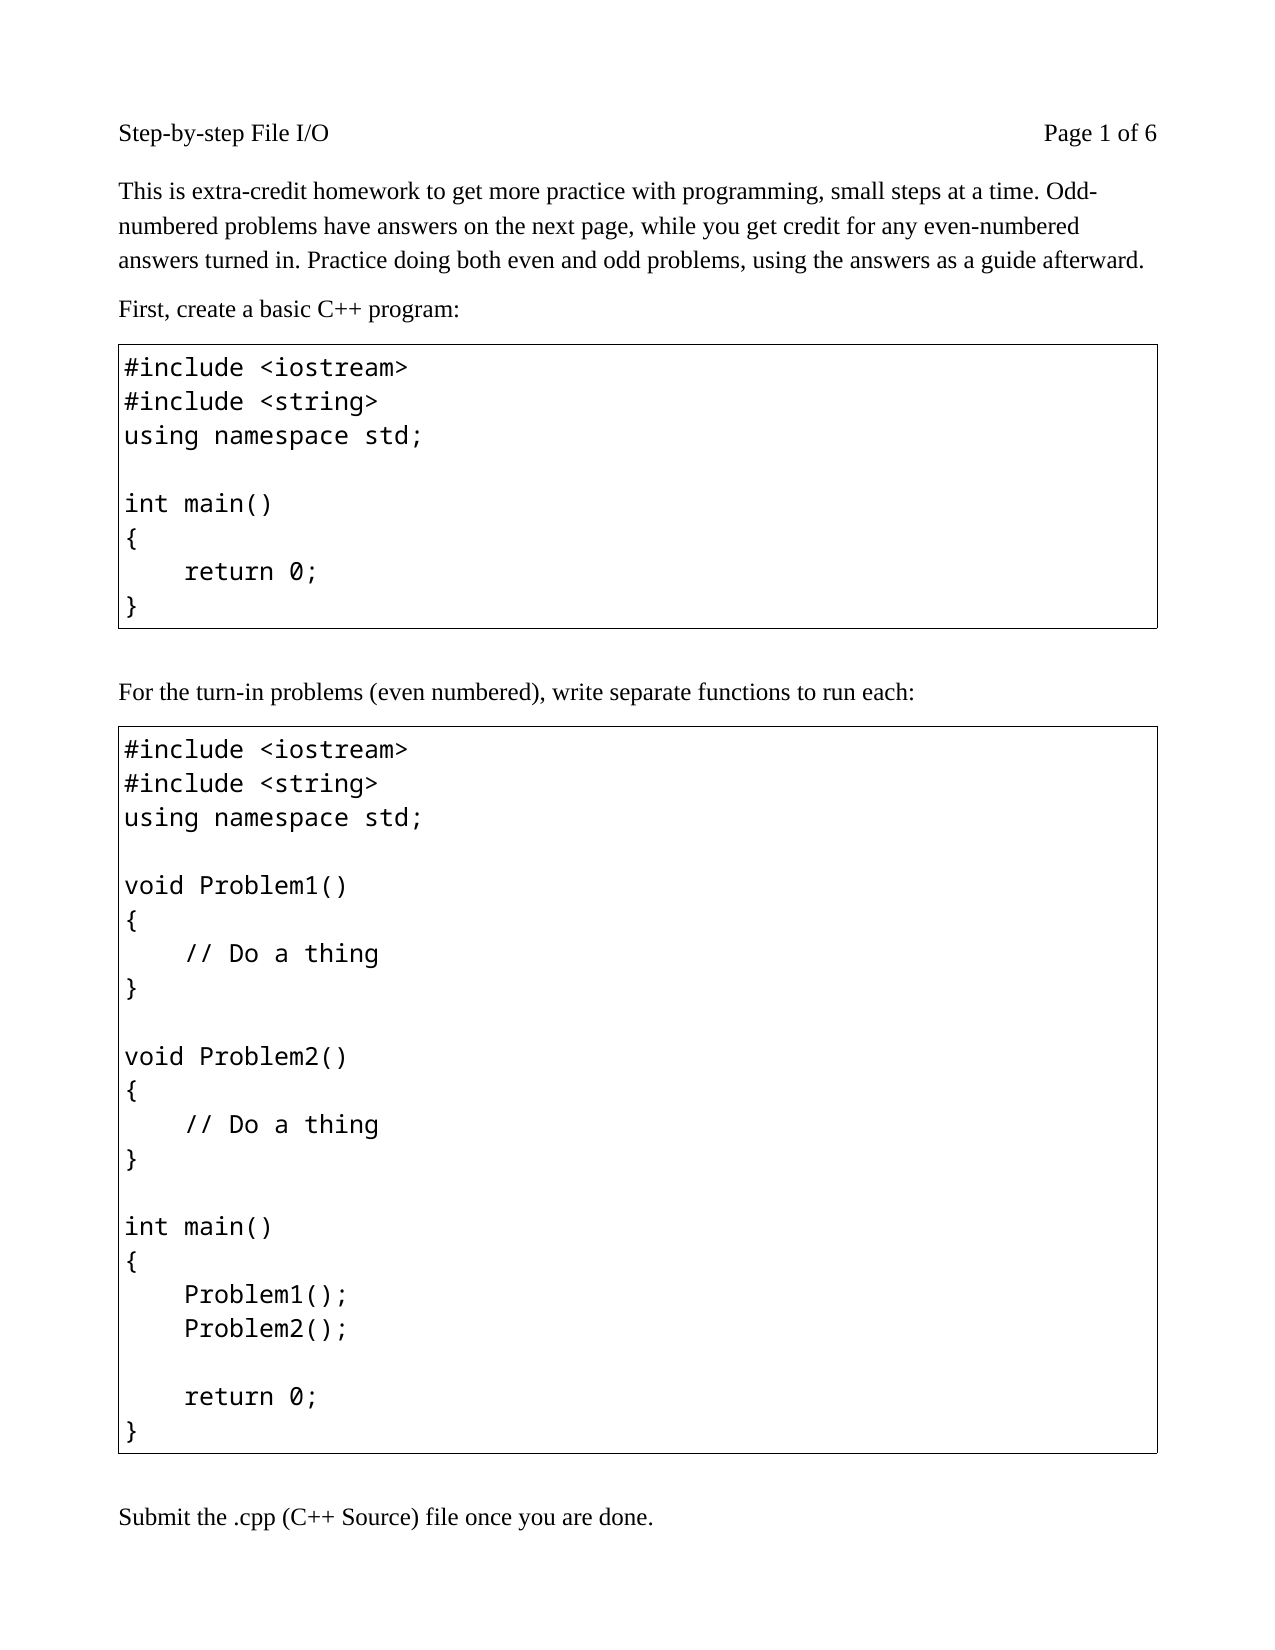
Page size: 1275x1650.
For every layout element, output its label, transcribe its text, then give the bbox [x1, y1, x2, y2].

text This is extra-credit homework to get more practice with programming, small steps at a time. Odd-numbered problems have answers on the next page, while you get credit for any even-numbered answers turned in. Practice doing both even and odd problems, using the answers as a guide afterward. [118, 176, 1157, 274]
text For the turn-in problems (even numbered), write separate functions to run each: [118, 677, 1157, 705]
text Submit the .cpp (C++ Source) file once you are done. [118, 1502, 1157, 1531]
text First, create a basic C++ program: [118, 294, 1157, 323]
table_header #include <iostream> #include <string> using namespace std; int main() { return 0; } [119, 345, 1157, 627]
table_header #include <iostream> #include <string> using namespace std; void Problem1() { // Do a thing } void Problem2() { // Do a thing } int main() { Problem1(); Problem2(); return 0; } [119, 727, 1157, 1453]
